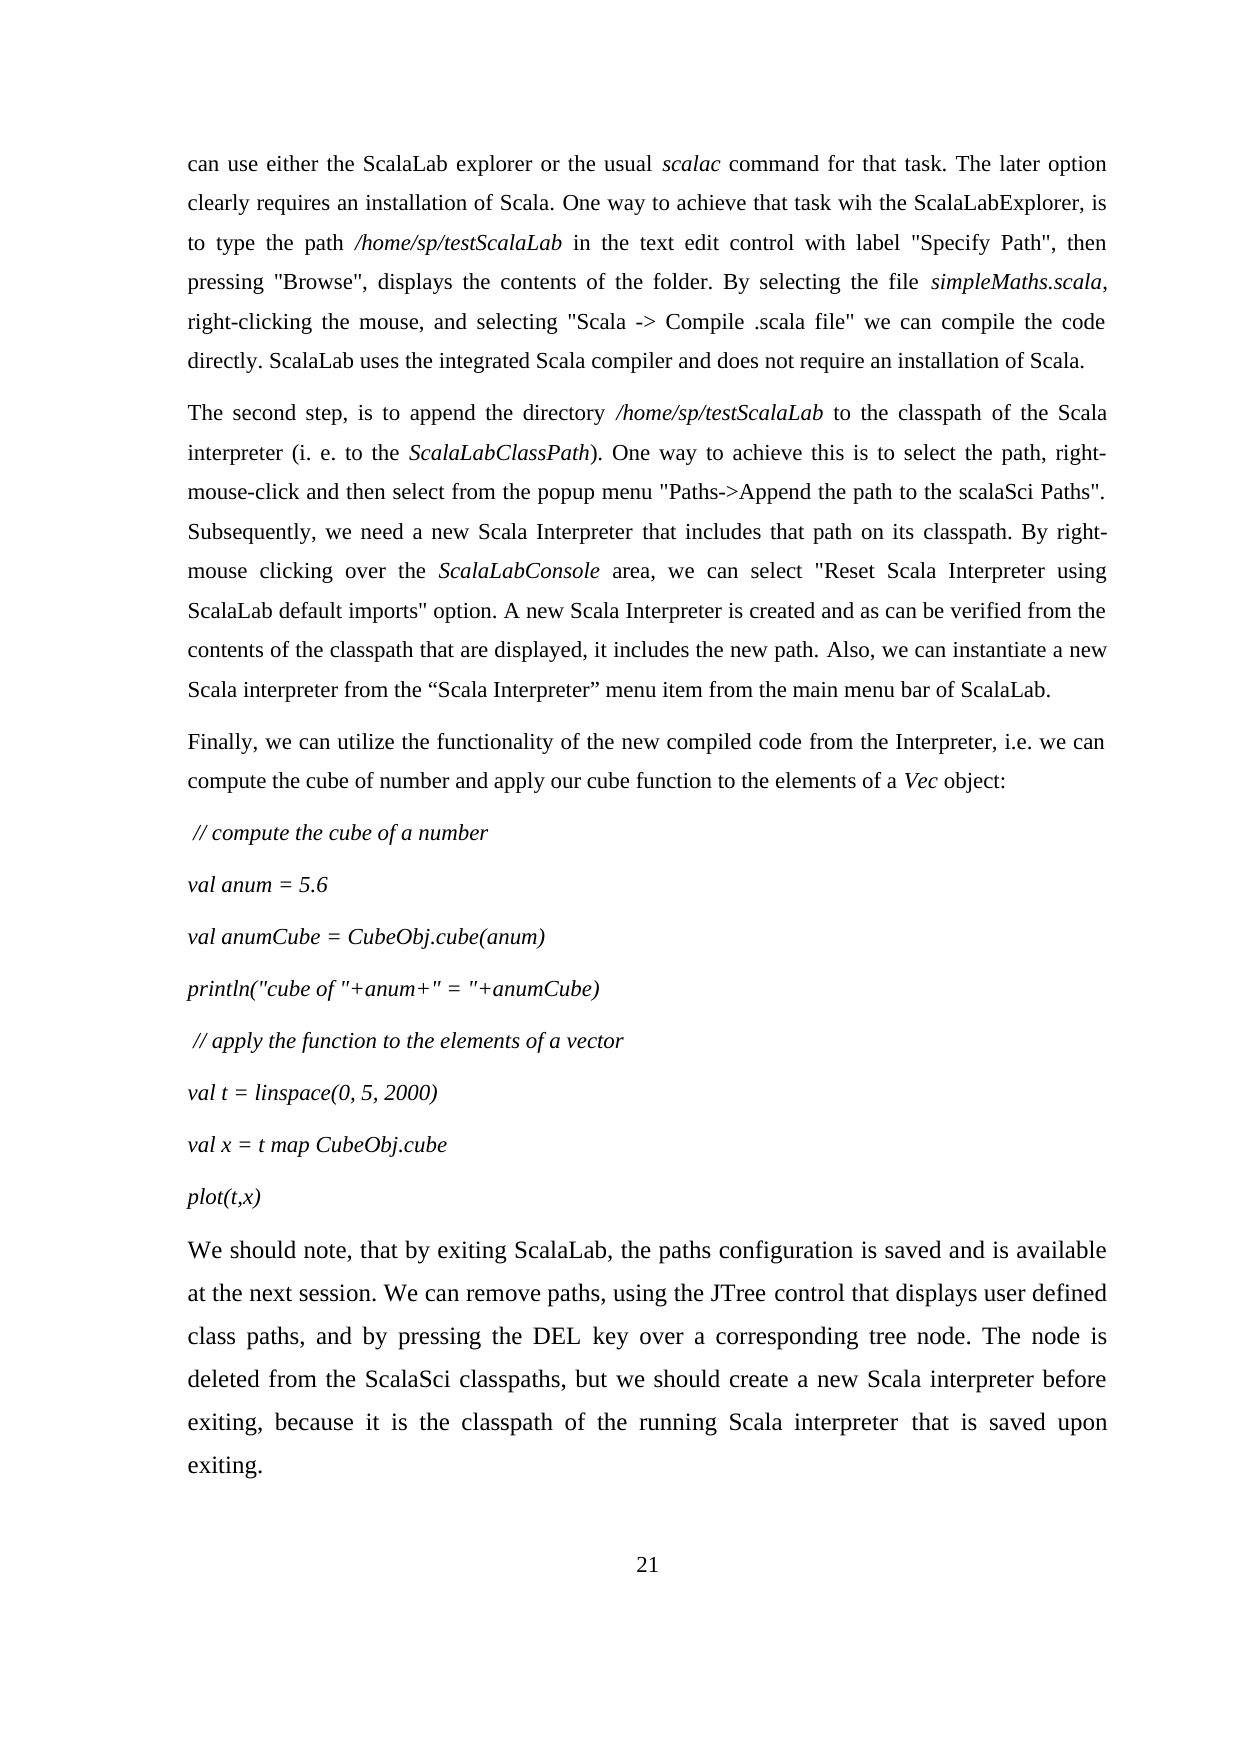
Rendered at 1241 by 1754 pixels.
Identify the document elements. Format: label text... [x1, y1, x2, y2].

text Finally, we can utilize the functionality of the new compiled code from the Interpreter, i.e. we can compute the cube of number and apply our cube function to the elements of a Vec object: [187, 728, 1108, 793]
text val t = linspace(0, 5, 2000) [187, 1079, 1108, 1105]
text plot(t,x) [187, 1183, 1108, 1209]
text val anum = 5.6 [187, 871, 1108, 897]
text can use either the ScalaLab explorer or the usual scalac command for that task. The later option clearly requires an installation of Scala. One way to achieve that task wih the ScalaLabExplorer, is to type the path /home/sp/testScalaLab in the text edit control with label "Specify Path", then pressing "Browse", displays the contents of the folder. By selecting the file simpleMaths.scala, right-clicking the mouse, and selecting "Scala -> Compile .scala file" we can compile the code directly. ScalaLab uses the integrated Scala compiler and does not require an installation of Scala. [187, 150, 1108, 374]
text We should note, that by exiting ScalaLab, the paths configuration is saved and is available at the next session. We can remove paths, using the JTree control that displays user defined class paths, and by pressing the DEL key over a corresponding tree node. The node is deleted from the ScalaSci classpaths, but we should create a new Scala interpreter before exiting, because it is the classpath of the running Scala interpreter that is saved upon exiting. [187, 1235, 1108, 1479]
text The second step, is to append the directory /home/sp/testScalaLab to the classpath of the Scala interpreter (i. e. to the ScalaLabClassPath). One way to achieve this is to select the path, right-mouse-click and then select from the popup menu "Paths->Append the path to the scalaSci Paths". Subsequently, we need a new Scala Interpreter that includes that path on its classpath. By right-mouse clicking over the ScalaLabConsole area, we can select "Reset Scala Interpreter using ScalaLab default imports" option. A new Scala Interpreter is created and as can be verified from the contents of the classpath that are displayed, it includes the new path. Also, we can instantiate a new Scala interpreter from the “Scala Interpreter” menu item from the main menu bar of ScalaLab. [187, 399, 1108, 702]
text val anumCube = CubeObj.cube(anum) [187, 923, 1108, 949]
text println("cube of "+anum+" = "+anumCube) [187, 975, 1108, 1001]
text // apply the function to the elements of a vector [187, 1027, 1108, 1053]
text // compute the cube of a number [187, 819, 1108, 846]
text val x = t map CubeObj.cube [187, 1131, 1108, 1157]
